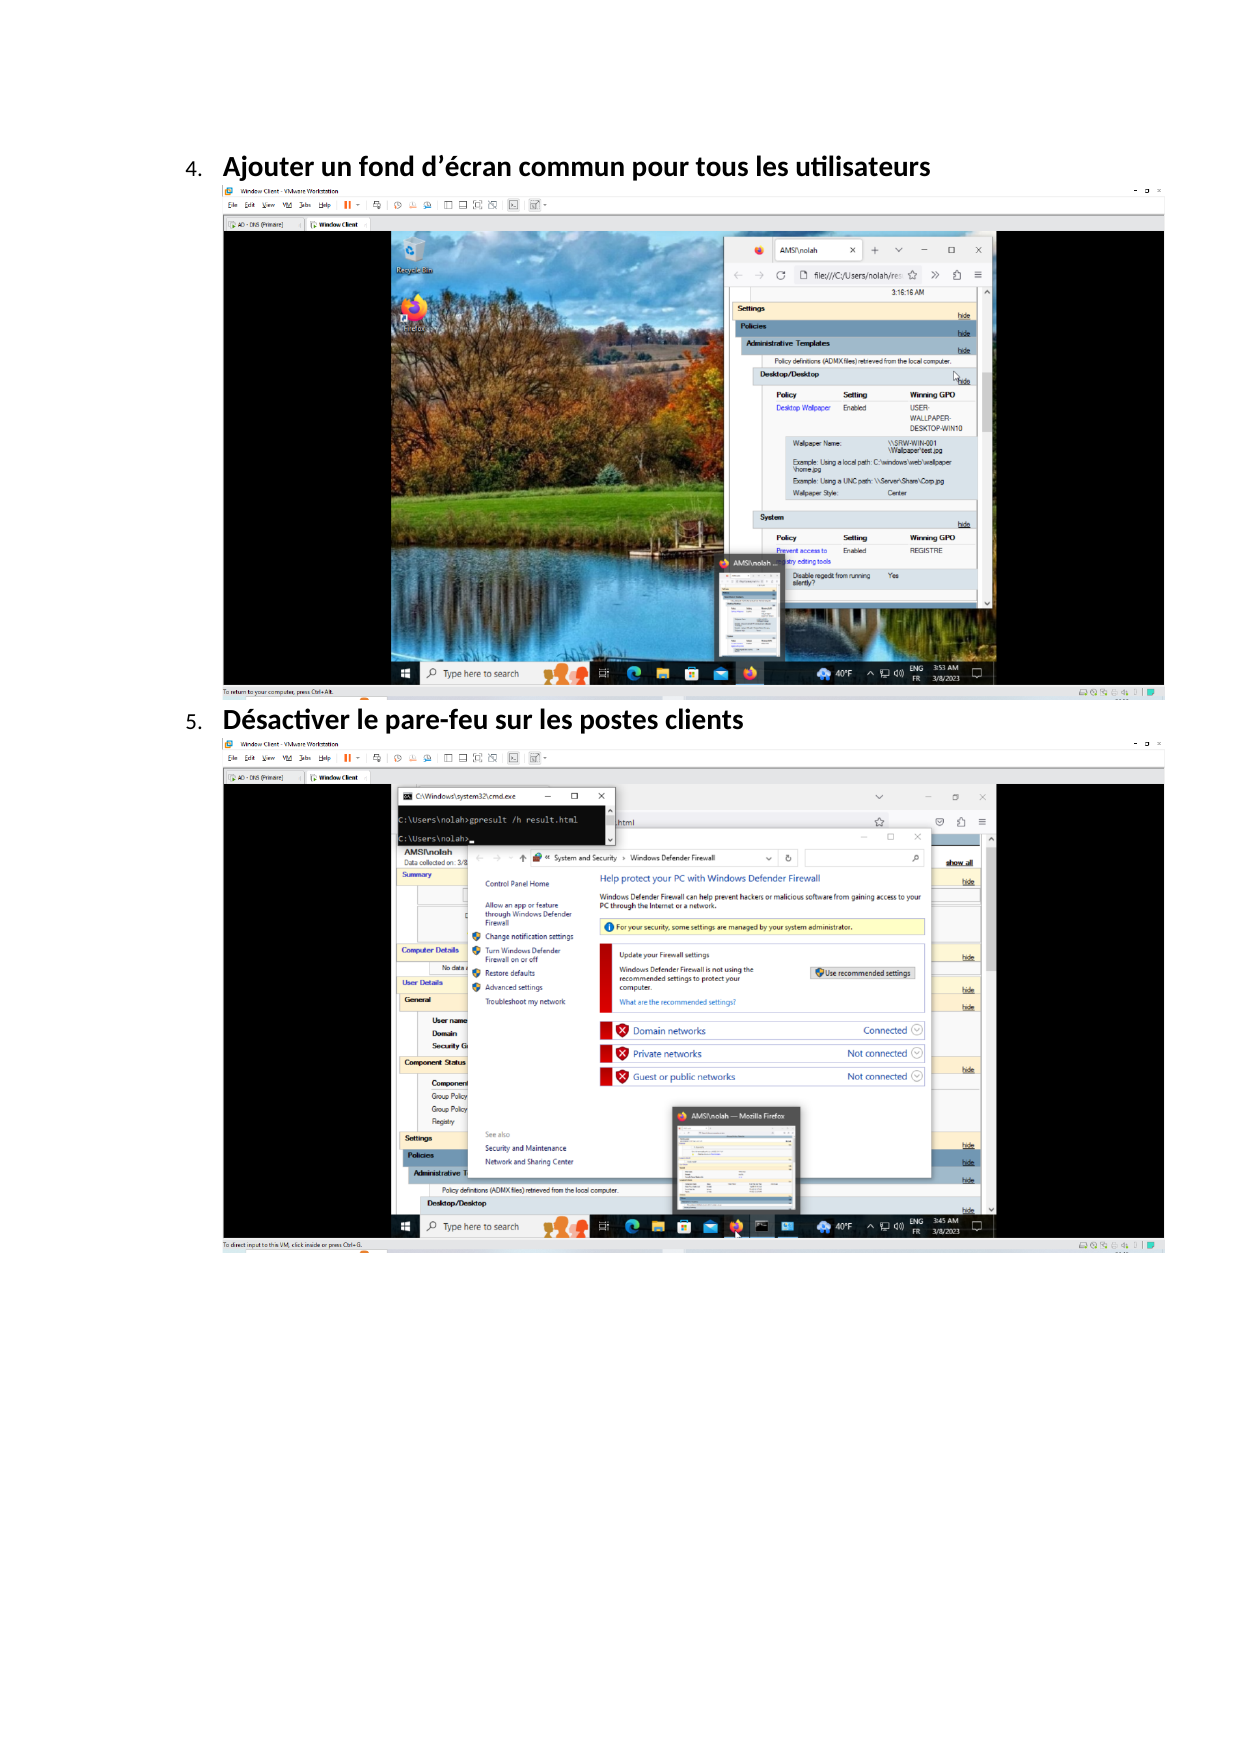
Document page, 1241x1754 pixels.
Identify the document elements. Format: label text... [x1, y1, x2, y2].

list Ajouter un fond d’écran commun pour tous les utilisateurs [185, 148, 1093, 699]
list Désactiver le pare-feu sur les postes clients [185, 701, 1093, 1253]
